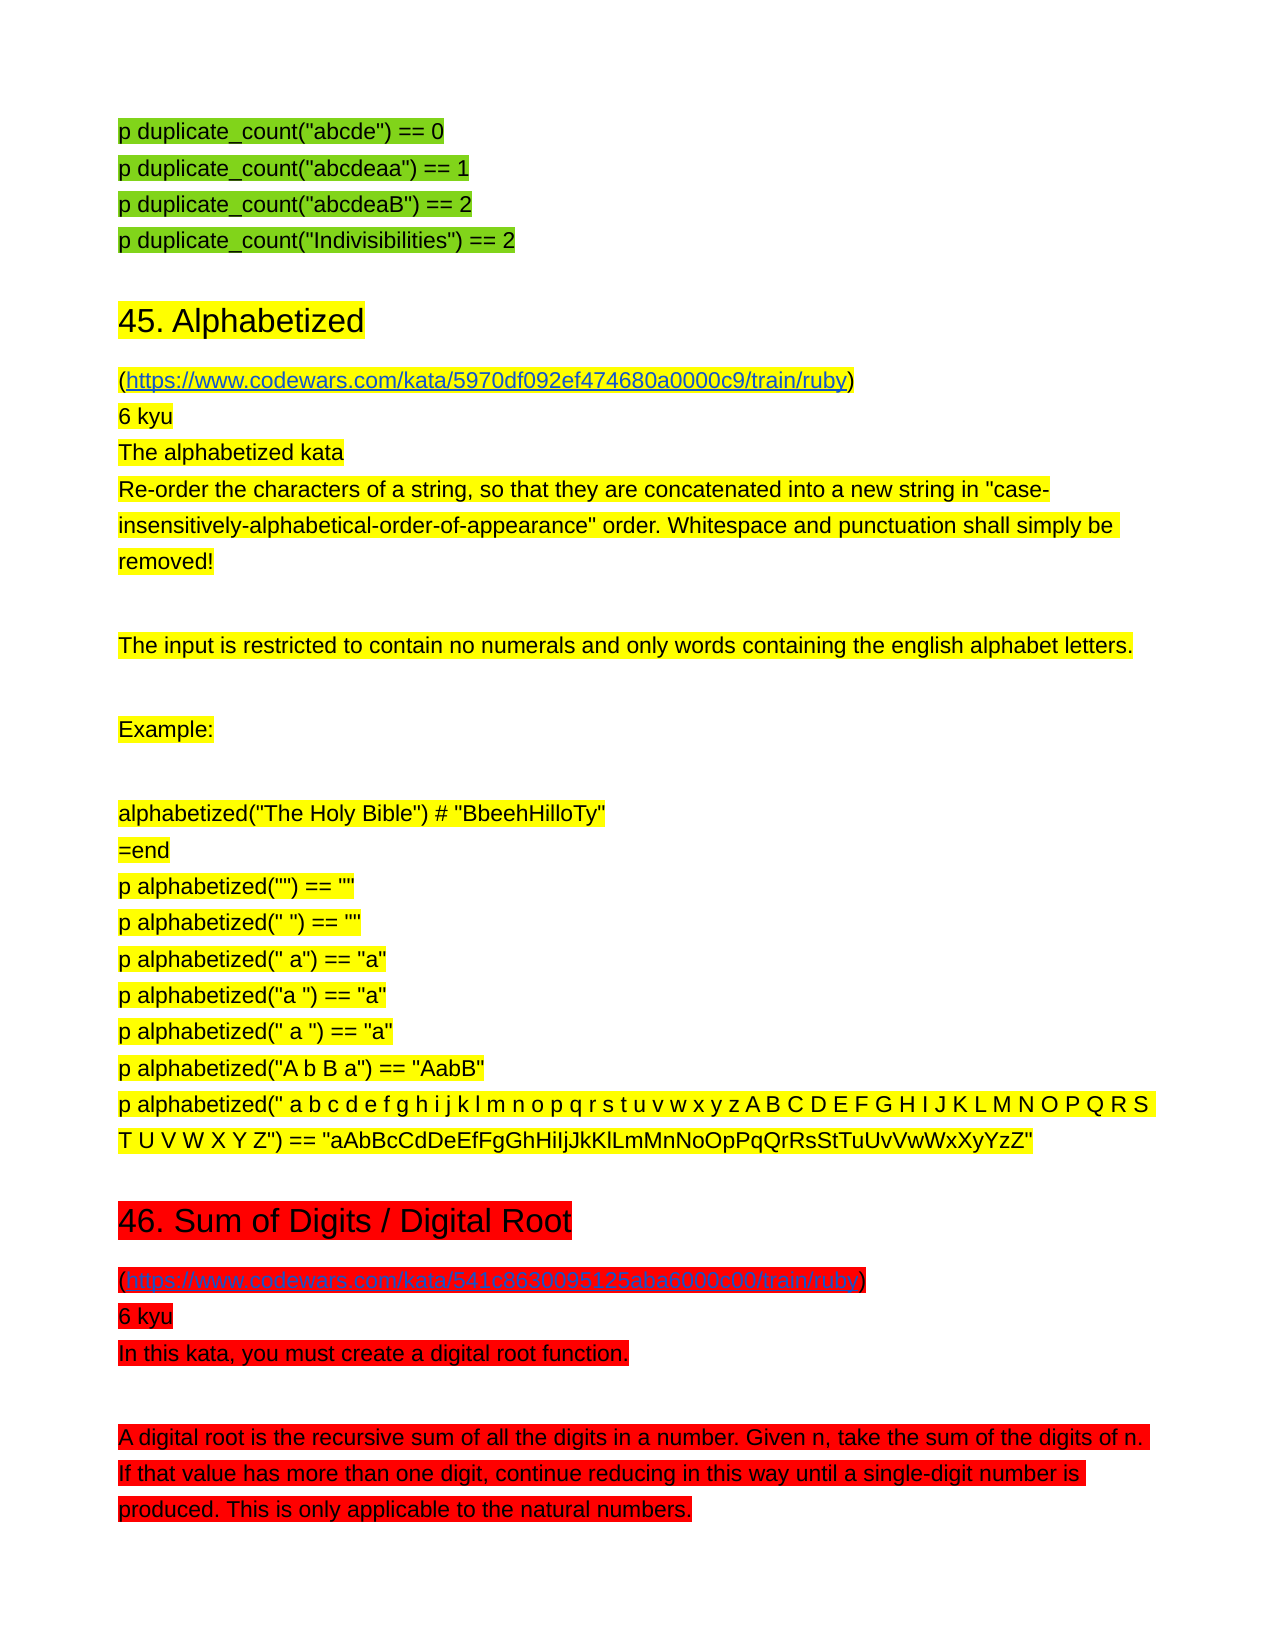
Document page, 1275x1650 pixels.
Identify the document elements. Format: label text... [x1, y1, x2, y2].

text (https://www.codewars.com/kata/541c8630095125aba6000c00/train/ruby) [118, 1267, 1157, 1293]
text p alphabetized(" ") == "" [118, 909, 1157, 936]
subtitle 45. Alphabetized [118, 301, 1157, 339]
text Re-order the characters of a string, so that they are concatenated into a new string in "case-insensitively-alphabetical-order-of-appearance" order. Whitespace and punctuation shall simply be removed! [118, 476, 1157, 575]
text The alphabetized kata [118, 439, 1157, 466]
text p alphabetized("a ") == "a" [118, 982, 1157, 1008]
subtitle 46. Sum of Digits / Digital Root [118, 1201, 1157, 1240]
text 6 kyu [118, 1303, 1157, 1329]
text p duplicate_count("abcde") == 0 [118, 118, 1157, 144]
text p alphabetized(" a ") == "a" [118, 1018, 1157, 1045]
text Example: [118, 716, 1157, 743]
text In this kata, you must create a digital root function. [118, 1339, 1157, 1366]
text alphabetized("The Holy Bible") # "BbeehHilloTy" [118, 800, 1157, 827]
text p alphabetized("A b B a") == "AabB" [118, 1055, 1157, 1081]
text (https://www.codewars.com/kata/5970df092ef474680a0000c9/train/ruby) [118, 367, 1157, 393]
text 6 kyu [118, 403, 1157, 429]
text The input is restricted to contain no numerals and only words containing the english alphabet letters. [118, 632, 1157, 659]
text p alphabetized(" a b c d e f g h i j k l m n o p q r s t u v w x y z A B C D E F G H I J K L M N O P Q R S T U V W X Y Z") == "aAbBcCdDeEfFgGhHiIjJkKlLmMnNoOpPqQrRsStTuUvVwWxXyYzZ" [118, 1091, 1157, 1154]
text p duplicate_count("Indivisibilities") == 2 [118, 227, 1157, 253]
text A digital root is the recursive sum of all the digits in a number. Given n, take the sum of the digits of n. If that value has more than one digit, continue reducing in this way until a single-digit number is produced. This is only applicable to the natural numbers. [118, 1423, 1157, 1522]
text p duplicate_count("abcdeaa") == 1 [118, 154, 1157, 181]
text p duplicate_count("abcdeaB") == 2 [118, 191, 1157, 217]
text p alphabetized("") == "" [118, 873, 1157, 899]
text p alphabetized(" a") == "a" [118, 946, 1157, 972]
text =end [118, 837, 1157, 863]
